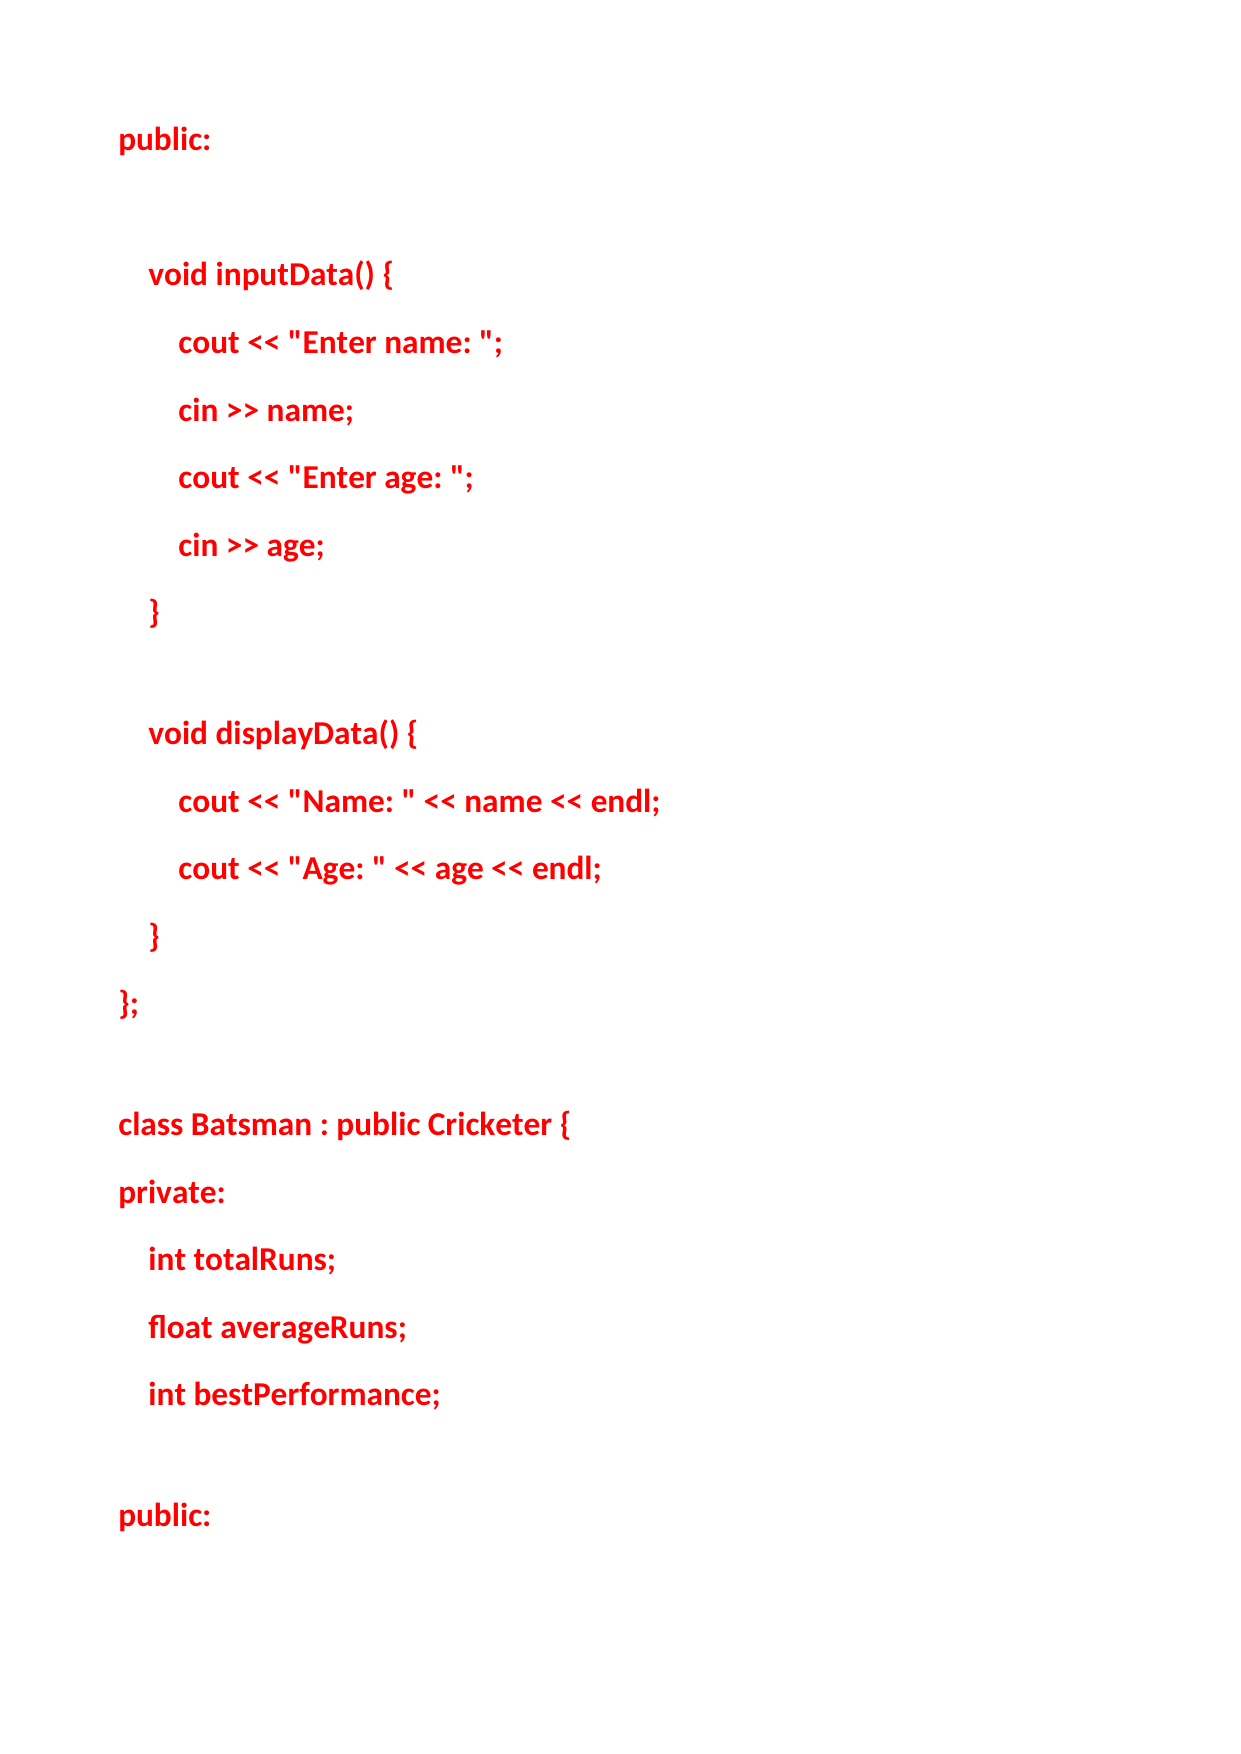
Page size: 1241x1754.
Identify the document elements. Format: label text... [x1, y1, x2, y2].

text void inputData() { [118, 253, 1122, 294]
text class Batsman : public Cricketer { [118, 1103, 1122, 1144]
text } [118, 591, 1122, 632]
text cin >> name; [118, 388, 1122, 429]
text cin >> age; [118, 524, 1122, 564]
text int totalRuns; [118, 1238, 1122, 1279]
text cout << "Enter age: "; [118, 456, 1122, 497]
text }; [118, 982, 1122, 1023]
text public: [118, 1494, 1122, 1535]
text float averageRuns; [118, 1306, 1122, 1347]
text public: [118, 118, 1122, 159]
text } [118, 915, 1122, 956]
text cout << "Name: " << name << endl; [118, 779, 1122, 820]
text cout << "Enter name: "; [118, 321, 1122, 362]
text int bestPerformance; [118, 1373, 1122, 1414]
text private: [118, 1171, 1122, 1211]
text cout << "Age: " << age << endl; [118, 847, 1122, 888]
text void displayData() { [118, 712, 1122, 753]
